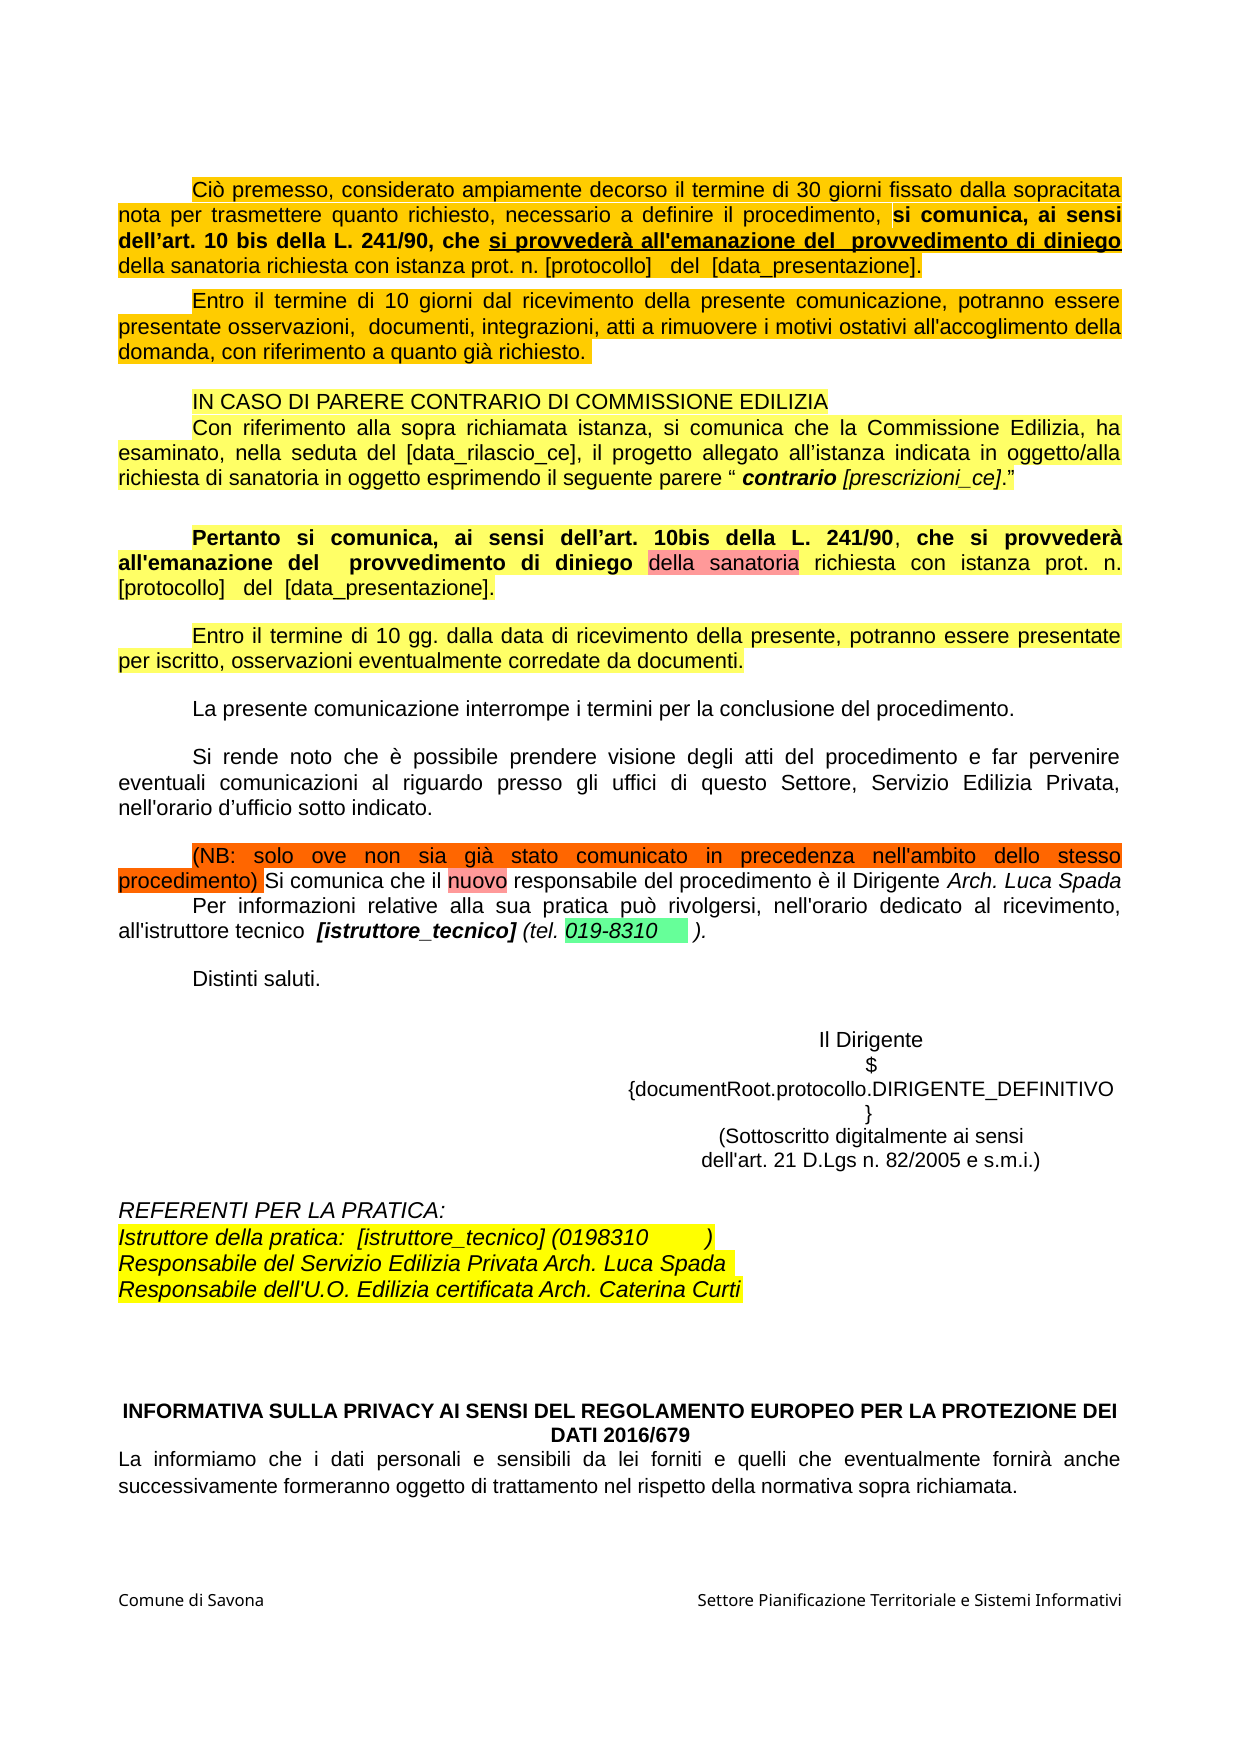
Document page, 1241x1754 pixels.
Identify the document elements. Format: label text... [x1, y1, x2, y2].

text (NB: solo ove non sia già stato comunicato in precedenza nell'ambito dello stesso procedimento) Si comunica che il nuovo responsabile del procedimento è il Dirigente Arch. Luca Spada Per informazioni relative alla sua pratica può rivolgersi, nell'orario dedicato al ricevimento, all'istruttore tecnico [istruttore_tecnico] (tel. 019-8310 ). [118, 843, 1122, 943]
text Entro il termine di 10 giorni dal ricevimento della presente comunicazione, potranno essere presentate osservazioni, documenti, integrazioni, atti a rimuovere i motivi ostativi all'accoglimento della domanda, con riferimento a quanto già richiesto. [118, 288, 1122, 364]
text Pertanto si comunica, ai sensi dell’art. 10bis della L. 241/90, che si provvederà all'emanazione del provvedimento di diniego della sanatoria richiesta con istanza prot. n. [protocollo] del [data_presentazione]. [118, 524, 1122, 600]
text Si rende noto che è possibile prendere visione degli atti del procedimento e far pervenire eventuali comunicazioni al riguardo presso gli uffici di questo Settore, Servizio Edilizia Privata, nell'orario d’ufficio sotto indicato. [118, 744, 1122, 820]
text Ciò premesso, considerato ampiamente decorso il termine di 30 giorni fissato dalla sopracitata nota per trasmettere quanto richiesto, necessario a definire il procedimento, si comunica, ai sensi dell’art. 10 bis della L. 241/90, che si provvederà all'emanazione del provvedimento di diniego della sanatoria richiesta con istanza prot. n. [protocollo] del [data_presentazione]. [118, 177, 1122, 278]
table_cell [118, 1053, 620, 1197]
text Responsabile del Servizio Edilizia Privata Arch. Luca Spada [118, 1250, 1122, 1276]
table_cell ${documentRoot.protocollo.DIRIGENTE_DEFINITIVO} (Sottoscritto digitalmente ai sensi dell'art. 21 D.Lgs n. 82/2005 e s.m.i.) [620, 1053, 1122, 1197]
text La presente comunicazione interrompe i termini per la conclusione del procedimento. [118, 696, 1122, 721]
text La informiamo che i dati personali e sensibili da lei forniti e quelli che eventualmente fornirà anche successivamente formeranno oggetto di trattamento nel rispetto della normativa sopra richiamata. [118, 1447, 1122, 1498]
text Istruttore della pratica: [istruttore_tecnico] (0198310 ) [118, 1224, 1122, 1250]
text IN CASO DI PARERE CONTRARIO DI COMMISSIONE EDILIZIA [118, 389, 1122, 414]
text Con riferimento alla sopra richiamata istanza, si comunica che la Commissione Edilizia, ha esaminato, nella seduta del [data_rilascio_ce], il progetto allegato all’istanza indicata in oggetto/alla richiesta di sanatoria in oggetto esprimendo il seguente parere “ contrario [prescrizioni_ce].” [118, 414, 1122, 490]
text REFERENTI PER LA PRATICA: [118, 1197, 1122, 1224]
text Responsabile dell'U.O. Edilizia certificata Arch. Caterina Curti [118, 1276, 1122, 1303]
table_header Il Dirigente [620, 1027, 1122, 1052]
text INFORMATIVA SULLA PRIVACY AI SENSI DEL REGOLAMENTO EUROPEO PER LA PROTEZIONE DEI DATI 2016/679 [118, 1399, 1122, 1447]
table_header [118, 1027, 620, 1052]
text Distinti saluti. [118, 966, 1122, 992]
text Entro il termine di 10 gg. dalla data di ricevimento della presente, potranno essere presentate per iscritto, osservazioni eventualmente corredate da documenti. [118, 623, 1122, 673]
